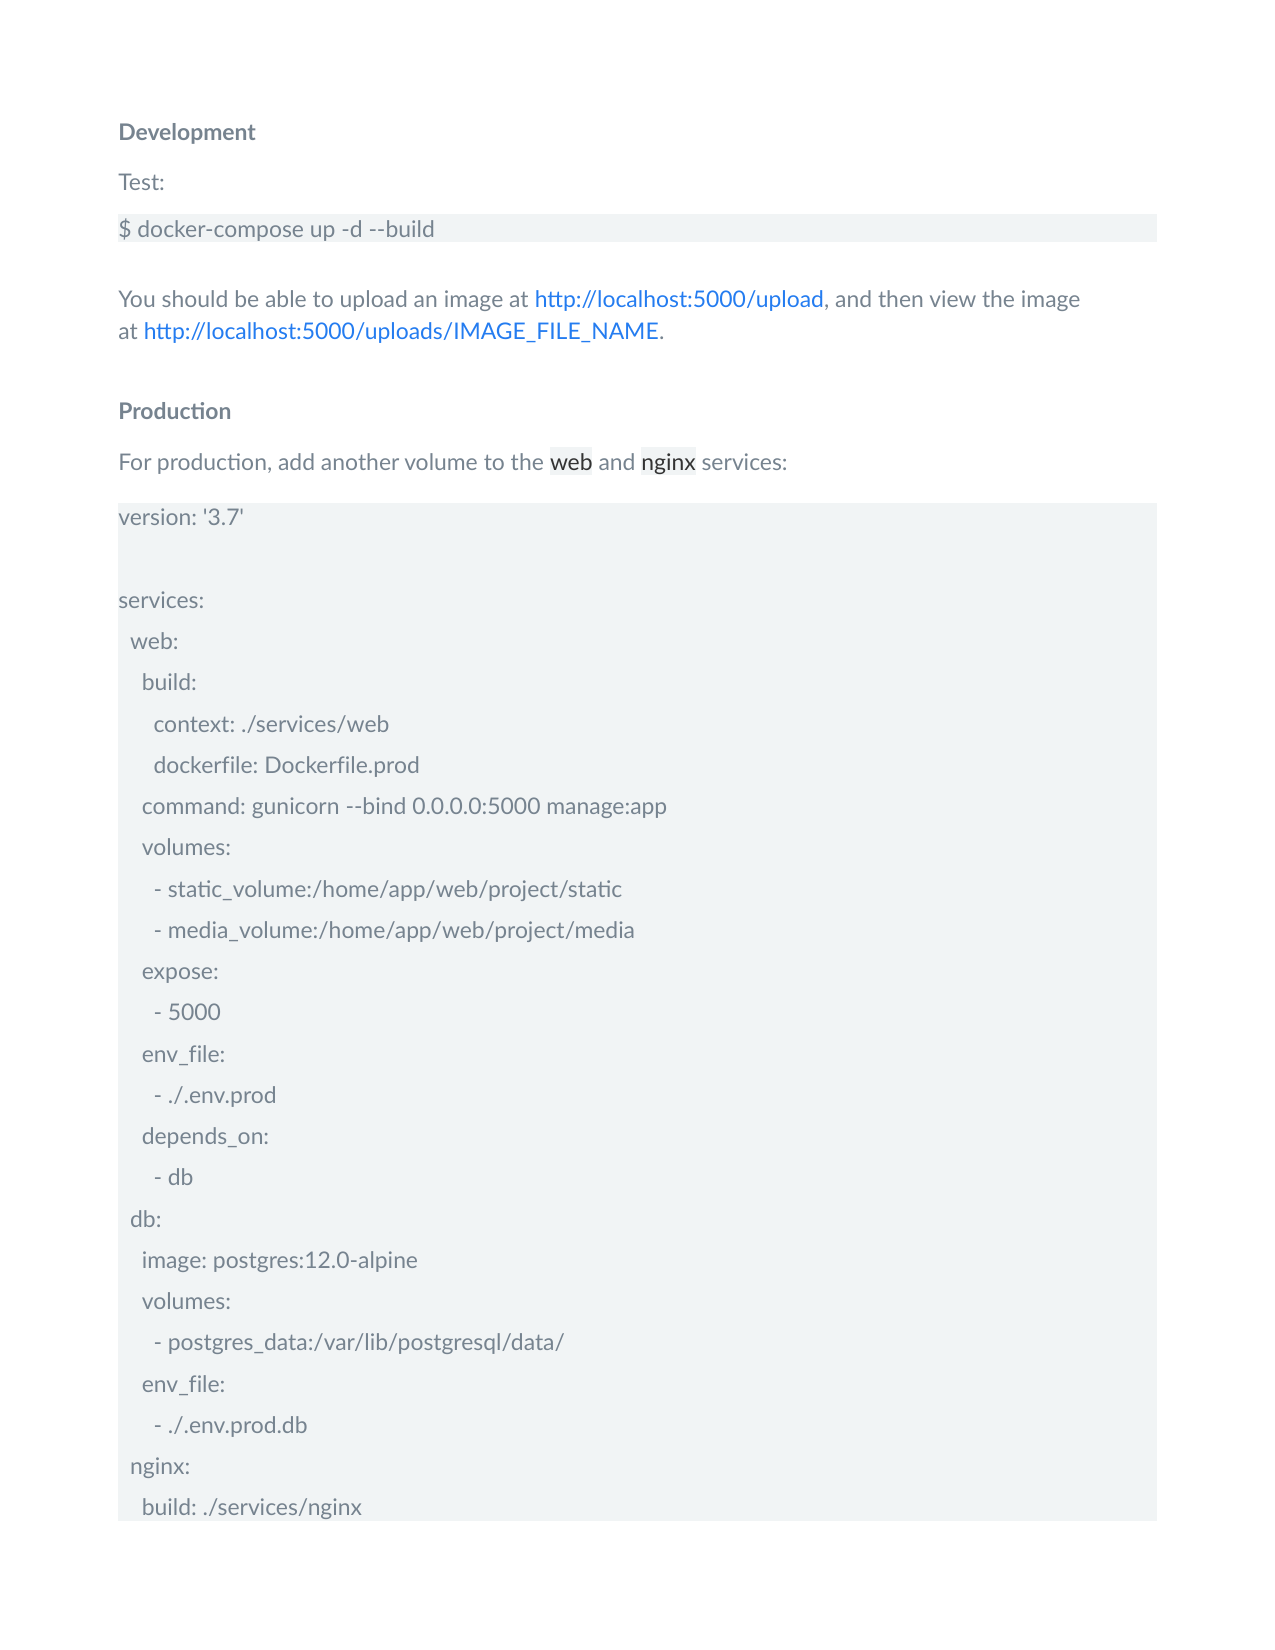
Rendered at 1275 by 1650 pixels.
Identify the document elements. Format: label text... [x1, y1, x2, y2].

text - db [118, 1163, 1157, 1191]
text build: ./services/nginx [118, 1493, 1157, 1521]
text For production, add another volume to the web and nginx services: [118, 447, 1157, 475]
text expose: [118, 957, 1157, 984]
text - postgres_data:/var/lib/postgresql/data/ [118, 1328, 1157, 1356]
text - ./.env.prod.db [118, 1411, 1157, 1438]
text web: [118, 627, 1157, 654]
text depends_on: [118, 1122, 1157, 1149]
text image: postgres:12.0-alpine [118, 1246, 1157, 1273]
text build: [118, 668, 1157, 696]
text dockerfile: Dockerfile.prod [118, 751, 1157, 778]
text - ./.env.prod [118, 1081, 1157, 1108]
text env_file: [118, 1369, 1157, 1397]
text - media_volume:/home/app/web/project/media [118, 916, 1157, 943]
text volumes: [118, 833, 1157, 861]
text db: [118, 1204, 1157, 1232]
text - 5000 [118, 998, 1157, 1026]
text You should be able to upload an image at http://localhost:5000/upload, and then view the image at http://localhost:5000/uploads/IMAGE_FILE_NAME. [118, 285, 1157, 344]
text command: gunicorn --bind 0.0.0.0:5000 manage:app [118, 792, 1157, 819]
text env_file: [118, 1039, 1157, 1067]
text version: '3.7' [118, 503, 1157, 531]
subtitle Development [118, 118, 1157, 146]
text context: ./services/web [118, 709, 1157, 737]
subtitle Production [118, 397, 1157, 425]
text nginx: [118, 1452, 1157, 1479]
text volumes: [118, 1287, 1157, 1314]
text Test: [118, 168, 1157, 196]
text $ docker-compose up -d --build [118, 214, 1157, 242]
text services: [118, 586, 1157, 613]
text - static_volume:/home/app/web/project/static [118, 874, 1157, 902]
